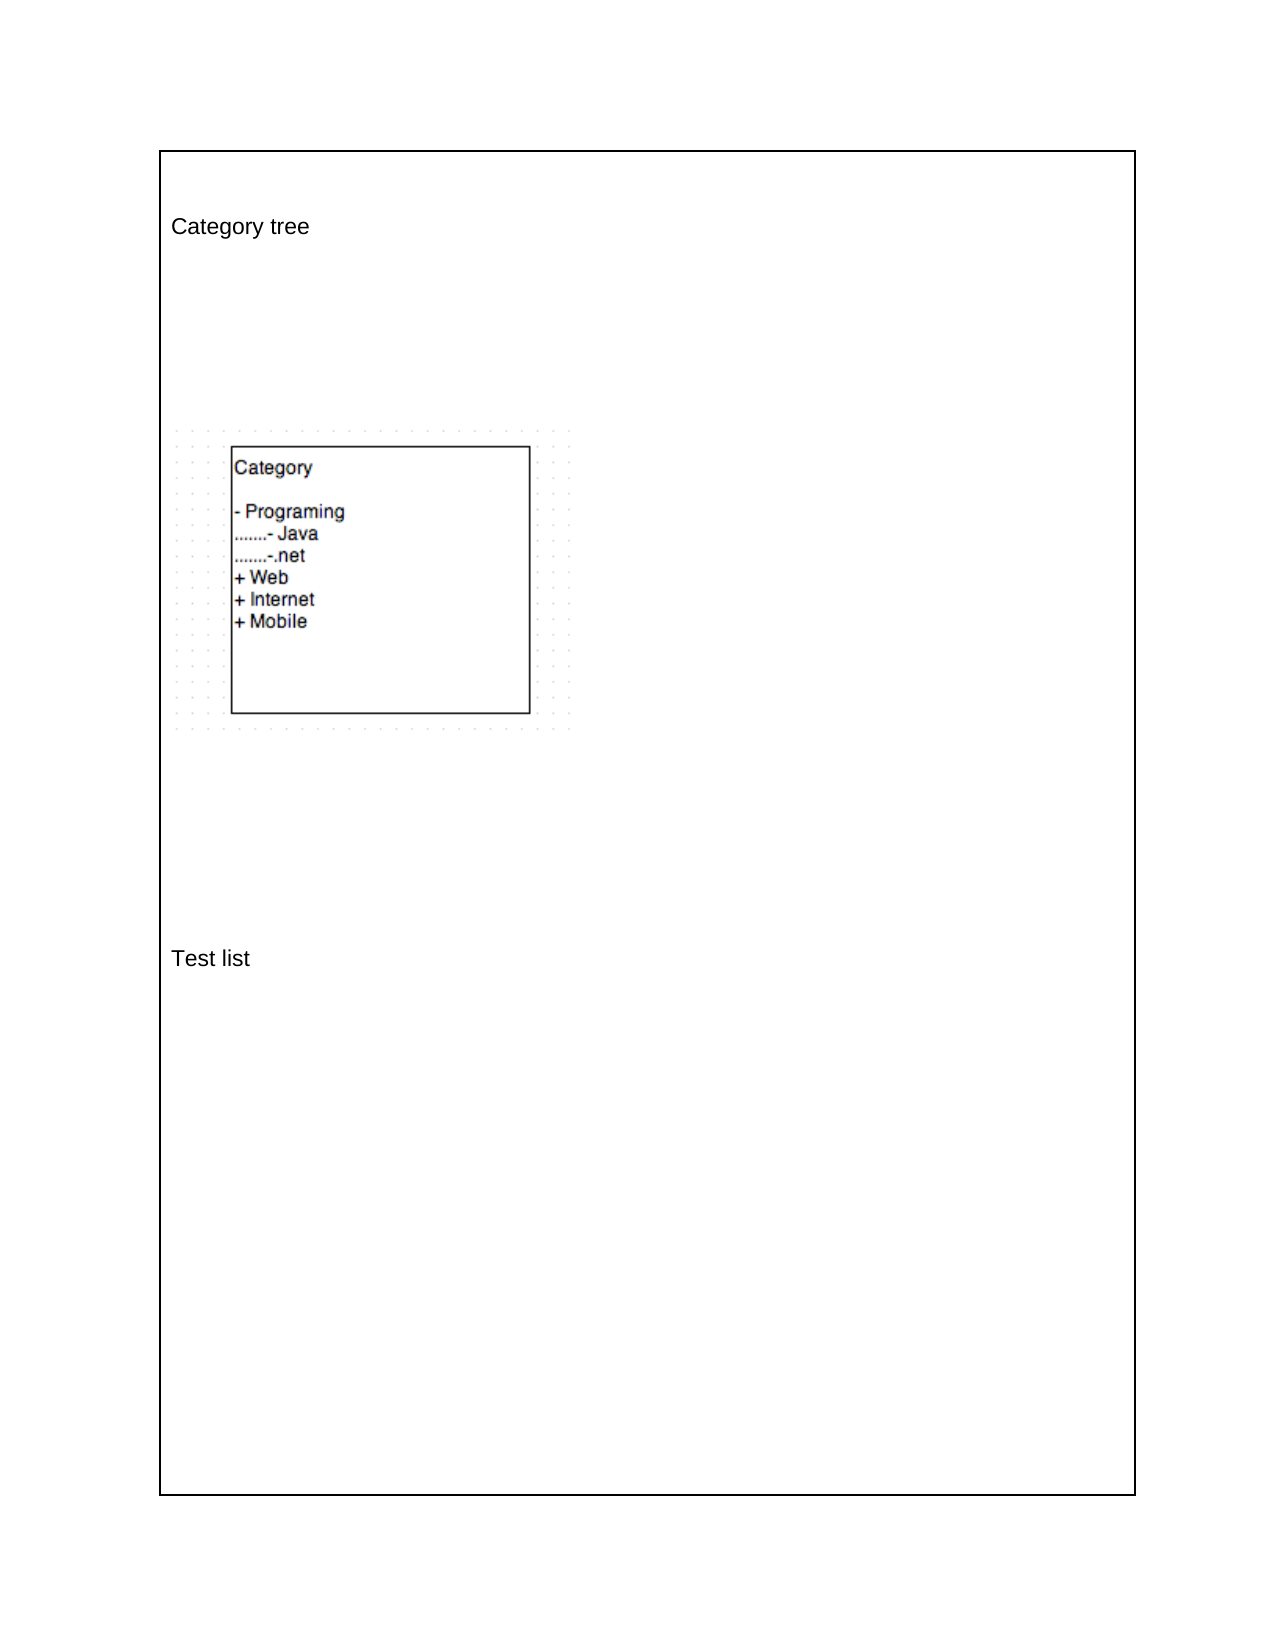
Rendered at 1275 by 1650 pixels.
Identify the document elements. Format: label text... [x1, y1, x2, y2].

table_header Category tree Test list [161, 152, 1134, 1494]
picture [170, 418, 581, 741]
